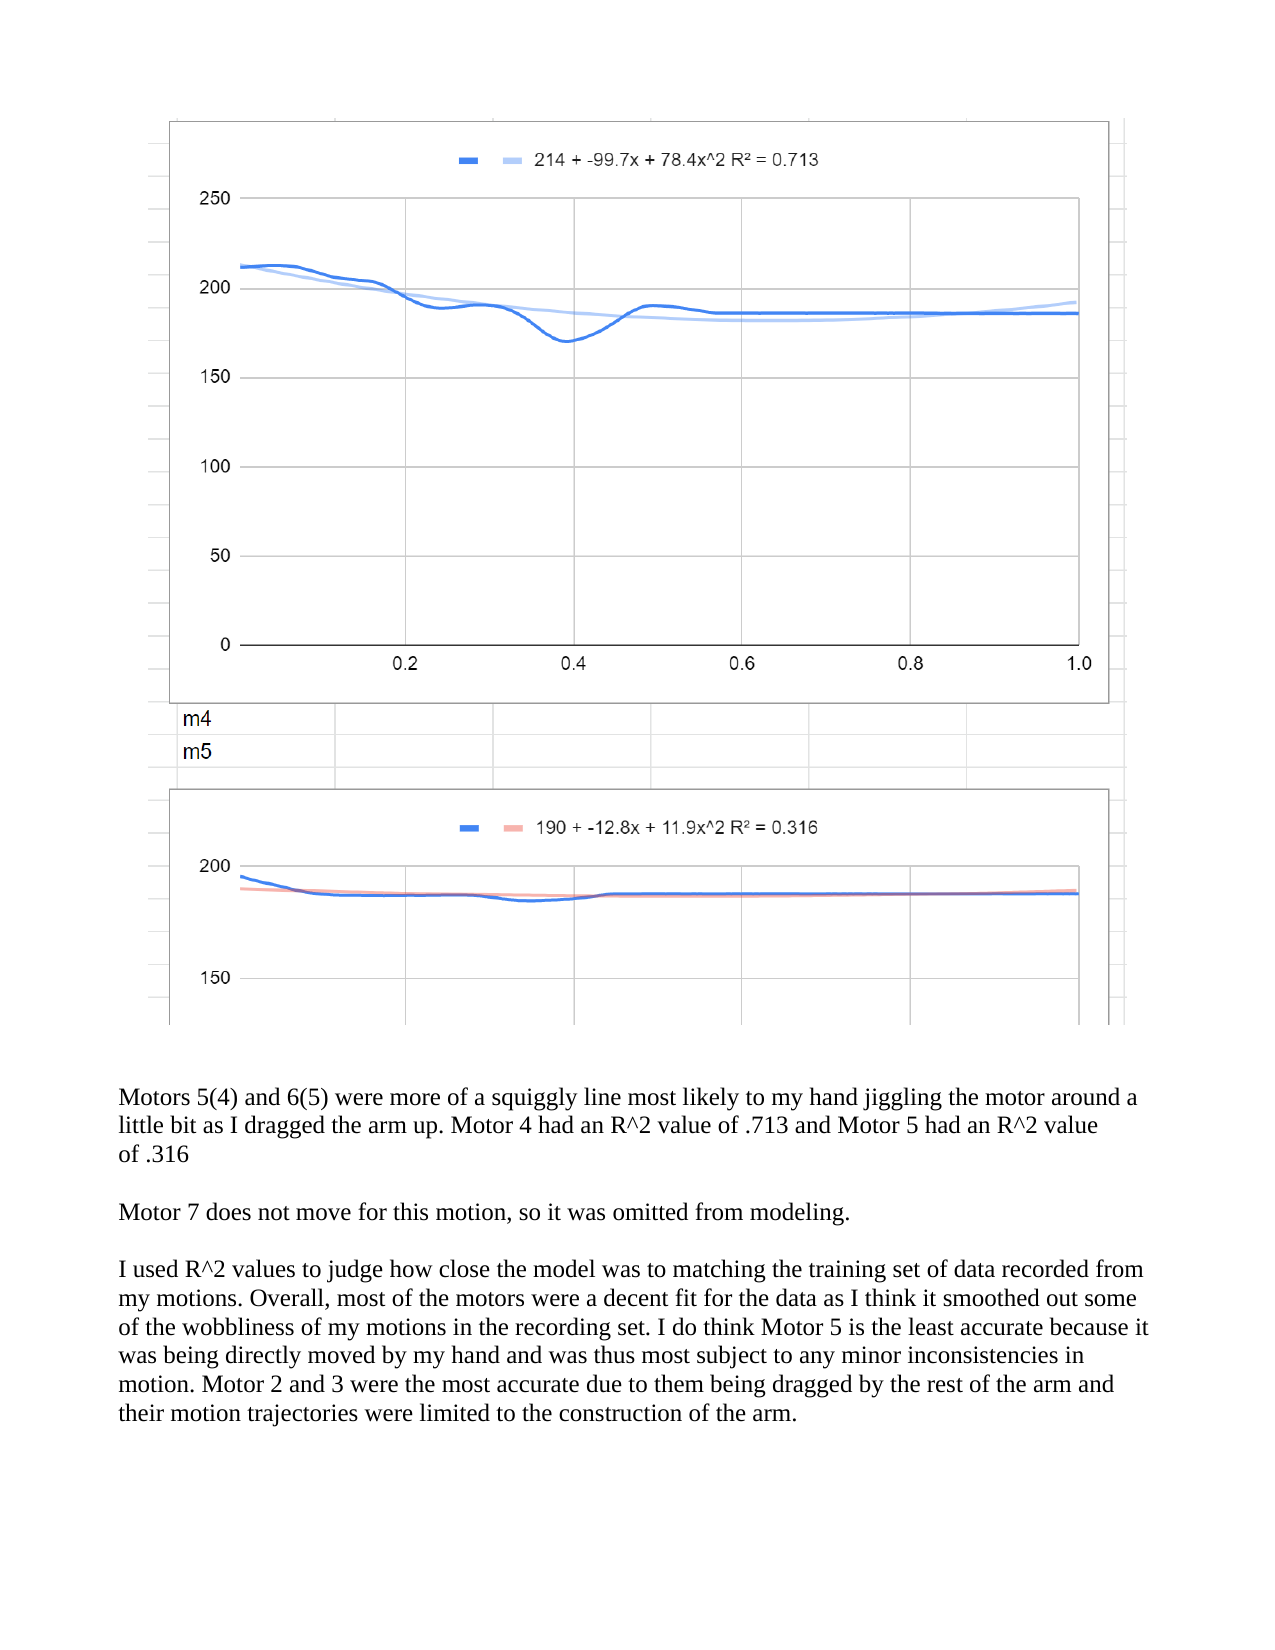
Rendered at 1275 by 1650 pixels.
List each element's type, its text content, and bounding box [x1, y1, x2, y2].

text I used R^2 values to judge how close the model was to matching the training set of data recorded from my motions. Overall, most of the motors were a decent fit for the data as I think it smoothed out some of the wobbliness of my motions in the recording set. I do think Motor 5 is the least accurate because it was being directly moved by my hand and was thus most subject to any minor inconsistencies in motion. Motor 2 and 3 were the most accurate due to them being dragged by the rest of the arm and their motion trajectories were limited to the construction of the arm. [118, 1254, 1157, 1427]
picture [148, 118, 1127, 1025]
text Motor 7 does not move for this motion, so it was omitted from modeling. [118, 1197, 1157, 1226]
text Motors 5(4) and 6(5) were more of a squiggly line most likely to my hand jiggling the motor around a little bit as I dragged the arm up. Motor 4 had an R^2 value of .713 and Motor 5 had an R^2 value of .316 [118, 1082, 1157, 1168]
